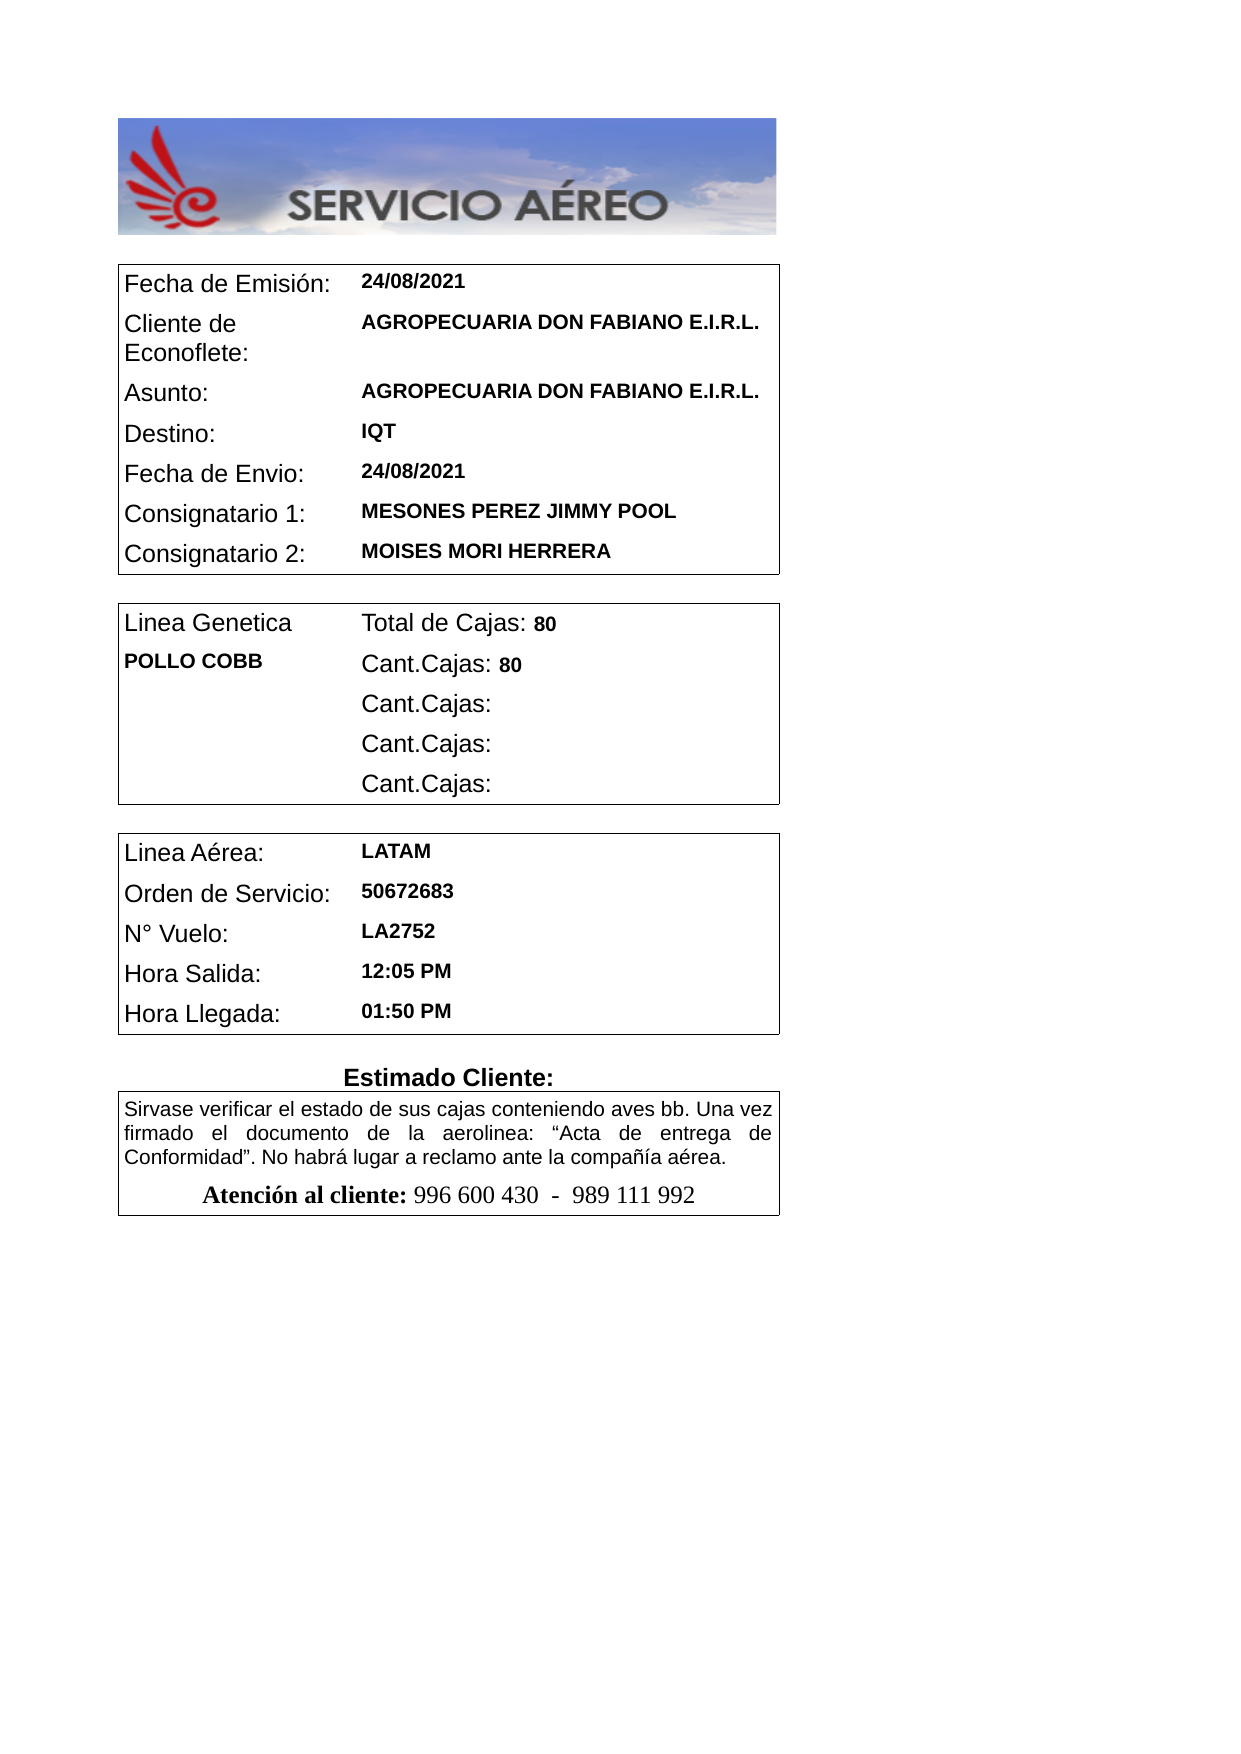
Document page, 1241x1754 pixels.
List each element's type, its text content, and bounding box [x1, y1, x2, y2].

table_cell Consignatario 1: [119, 493, 356, 533]
table_cell 01:50 PM [356, 994, 779, 1034]
table_cell Destino: [119, 413, 356, 453]
table_cell Sirvase verificar el estado de sus cajas conteniendo aves bb. Una vez firmado el documento de la aerolinea: “Acta de entrega de Conformidad”. No habrá lugar a reclamo ante la compañía aérea. [119, 1092, 779, 1175]
table_cell LATAM [356, 834, 779, 873]
table_header 24/08/2021 [356, 265, 779, 304]
table_cell Linea Aérea: [119, 834, 356, 873]
table_cell 50672683 [356, 873, 779, 913]
table_cell [119, 764, 356, 804]
table_cell 24/08/2021 [356, 453, 779, 493]
table_cell Atención al cliente: 996 600 430 - 989 111 992 [119, 1175, 779, 1215]
table_cell [118, 575, 356, 603]
table_cell Cant.Cajas: [356, 683, 779, 723]
table_cell [356, 805, 779, 833]
table_cell Linea Genetica [119, 604, 356, 643]
table_cell AGROPECUARIA DON FABIANO E.I.R.L. [356, 373, 779, 413]
table_cell Cant.Cajas: [356, 764, 779, 804]
table_cell Fecha de Envio: [119, 453, 356, 493]
table_cell Hora Salida: [119, 953, 356, 993]
table_cell Cliente de Econoflete: [119, 304, 356, 373]
table_cell Hora Llegada: [119, 994, 356, 1034]
table_cell Consignatario 2: [119, 534, 356, 574]
table_cell MESONES PEREZ JIMMY POOL [356, 493, 779, 533]
table_cell Estimado Cliente: [118, 1035, 779, 1091]
table_cell IQT [356, 413, 779, 453]
table_cell Cant.Cajas: 80 [356, 643, 779, 683]
table_cell [119, 723, 356, 763]
table_cell Orden de Servicio: [119, 873, 356, 913]
table_cell N° Vuelo: [119, 913, 356, 953]
table_cell Cant.Cajas: [356, 723, 779, 763]
table_cell [119, 683, 356, 723]
table_cell AGROPECUARIA DON FABIANO E.I.R.L. [356, 304, 779, 373]
table_cell Total de Cajas: 80 [356, 604, 779, 643]
table_cell [356, 575, 779, 603]
table_cell POLLO COBB [119, 643, 356, 683]
picture [118, 118, 777, 235]
table_cell MOISES MORI HERRERA [356, 534, 779, 574]
table_cell LA2752 [356, 913, 779, 953]
table_header Fecha de Emisión: [119, 265, 356, 304]
table_cell Asunto: [119, 373, 356, 413]
table_cell 12:05 PM [356, 953, 779, 993]
table_cell [118, 805, 356, 833]
